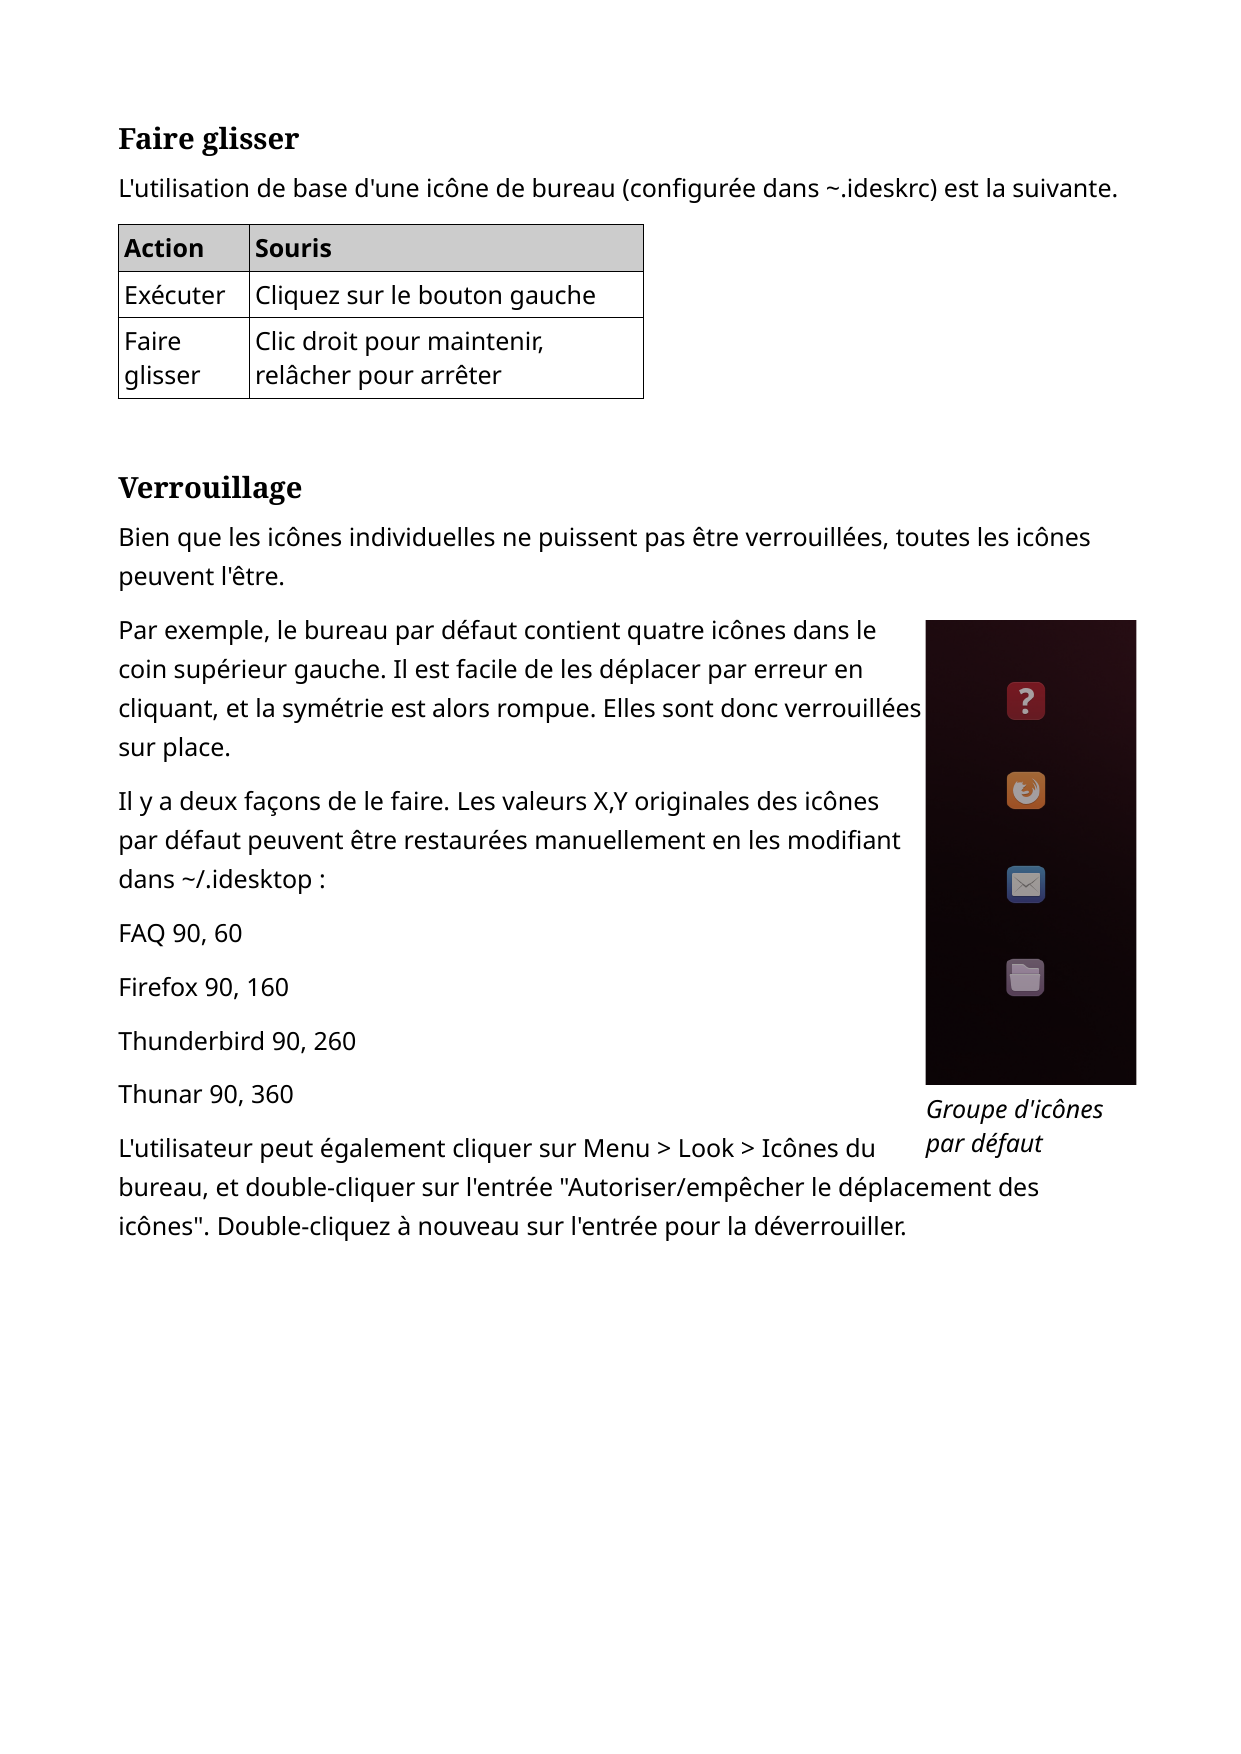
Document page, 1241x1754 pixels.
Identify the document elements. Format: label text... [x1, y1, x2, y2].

subtitle Verrouillage [118, 467, 1122, 507]
table_cell Faire glisser [119, 318, 249, 398]
table_cell Exécuter [119, 272, 249, 317]
text Thunderbird 90, 260 [118, 1023, 925, 1057]
table_header Action [119, 225, 249, 271]
text L'utilisateur peut également cliquer sur Menu > Look > Icônes du bureau, et double-cliquer sur l'entrée "Autoriser/empêcher le déplacement des icônes". Double-cliquez à nouveau sur l'entrée pour la déverrouiller. [118, 1131, 1122, 1243]
text Par exemple, le bureau par défaut contient quatre icônes dans le coin supérieur gauche. Il est facile de les déplacer par erreur en cliquant, et la symétrie est alors rompue. Elles sont donc verrouillées sur place. [118, 608, 1136, 764]
text FAQ 90, 60 [118, 916, 925, 950]
text Il y a deux façons de le faire. Les valeurs X,Y originales des icônes par défaut peuvent être restaurées manuellement en les modifiant dans ~/.idesktop : [118, 783, 925, 896]
picture [925, 620, 1137, 1085]
text Groupe d'icônes par défaut [926, 1085, 1136, 1159]
subtitle Faire glisser [118, 118, 1122, 158]
text Bien que les icônes individuelles ne puissent pas être verrouillées, toutes les icônes peuvent l'être. [118, 519, 1122, 593]
text L'utilisation de base d'une icône de bureau (configurée dans ~.ideskrc) est la suivante. [118, 170, 1122, 204]
table_header Souris [250, 225, 643, 271]
table_cell Clic droit pour maintenir, relâcher pour arrêter [250, 318, 643, 398]
text Firefox 90, 160 [118, 969, 925, 1003]
table_cell Cliquez sur le bouton gauche [250, 272, 643, 317]
text Thunar 90, 360 [118, 1077, 926, 1111]
